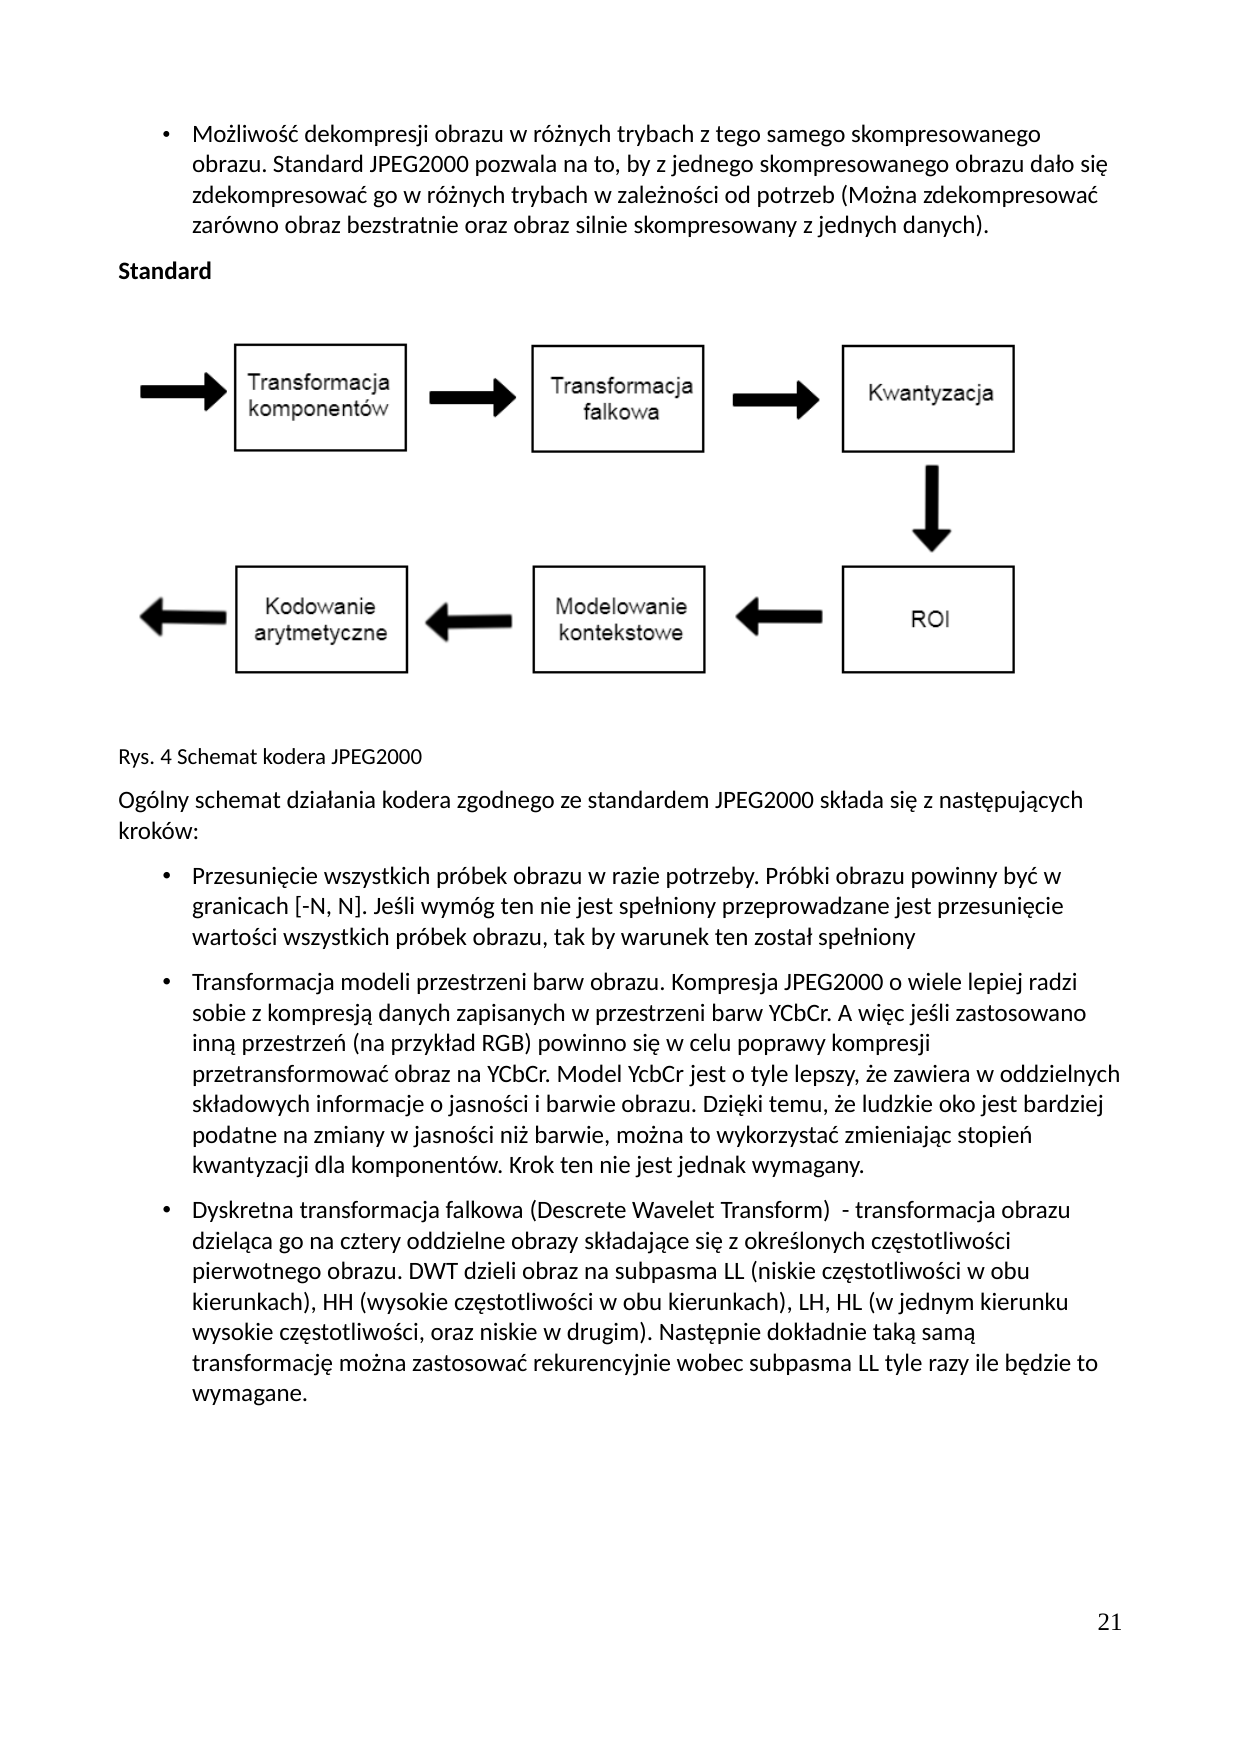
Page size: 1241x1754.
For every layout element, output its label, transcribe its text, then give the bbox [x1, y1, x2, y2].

text Standard [118, 255, 1122, 286]
list Dyskretna transformacja falkowa (Descrete Wavelet Transform) - transformacja obrazu dzieląca go na cztery oddzielne obrazy składające się z określonych częstotliwości pierwotnego obrazu. DWT dzieli obraz na subpasma LL (niskie częstotliwości w obu kierunkach), HH (wysokie częstotliwości w obu kierunkach), LH, HL (w jednym kierunku wysokie częstotliwości, oraz niskie w drugim). Następnie dokładnie taką samą transformację można zastosować rekurencyjnie wobec subpasma LL tyle razy ile będzie to wymagane. [162, 1194, 1122, 1408]
text Rys. 4 Schemat kodera JPEG2000 [118, 742, 1122, 770]
list Możliwość dekompresji obrazu w różnych trybach z tego samego skompresowanego obrazu. Standard JPEG2000 pozwala na to, by z jednego skompresowanego obrazu dało się zdekompresować go w różnych trybach w zależności od potrzeb (Można zdekompresować zarówno obraz bezstratnie oraz obraz silnie skompresowany z jednych danych). [162, 118, 1122, 240]
picture [131, 301, 1041, 721]
list Transformacja modeli przestrzeni barw obrazu. Kompresja JPEG2000 o wiele lepiej radzi sobie z kompresją danych zapisanych w przestrzeni barw YCbCr. A więc jeśli zastosowano inną przestrzeń (na przykład RGB) powinno się w celu poprawy kompresji przetransformować obraz na YCbCr. Model YcbCr jest o tyle lepszy, że zawiera w oddzielnych składowych informacje o jasności i barwie obrazu. Dzięki temu, że ludzkie oko jest bardziej podatne na zmiany w jasności niż barwie, można to wykorzystać zmieniając stopień kwantyzacji dla komponentów. Krok ten nie jest jednak wymagany. [162, 966, 1122, 1180]
list Przesunięcie wszystkich próbek obrazu w razie potrzeby. Próbki obrazu powinny być w granicach [-N, N]. Jeśli wymóg ten nie jest spełniony przeprowadzane jest przesunięcie wartości wszystkich próbek obrazu, tak by warunek ten został spełniony [162, 860, 1122, 952]
text Ogólny schemat działania kodera zgodnego ze standardem JPEG2000 składa się z następujących kroków: [118, 784, 1122, 845]
